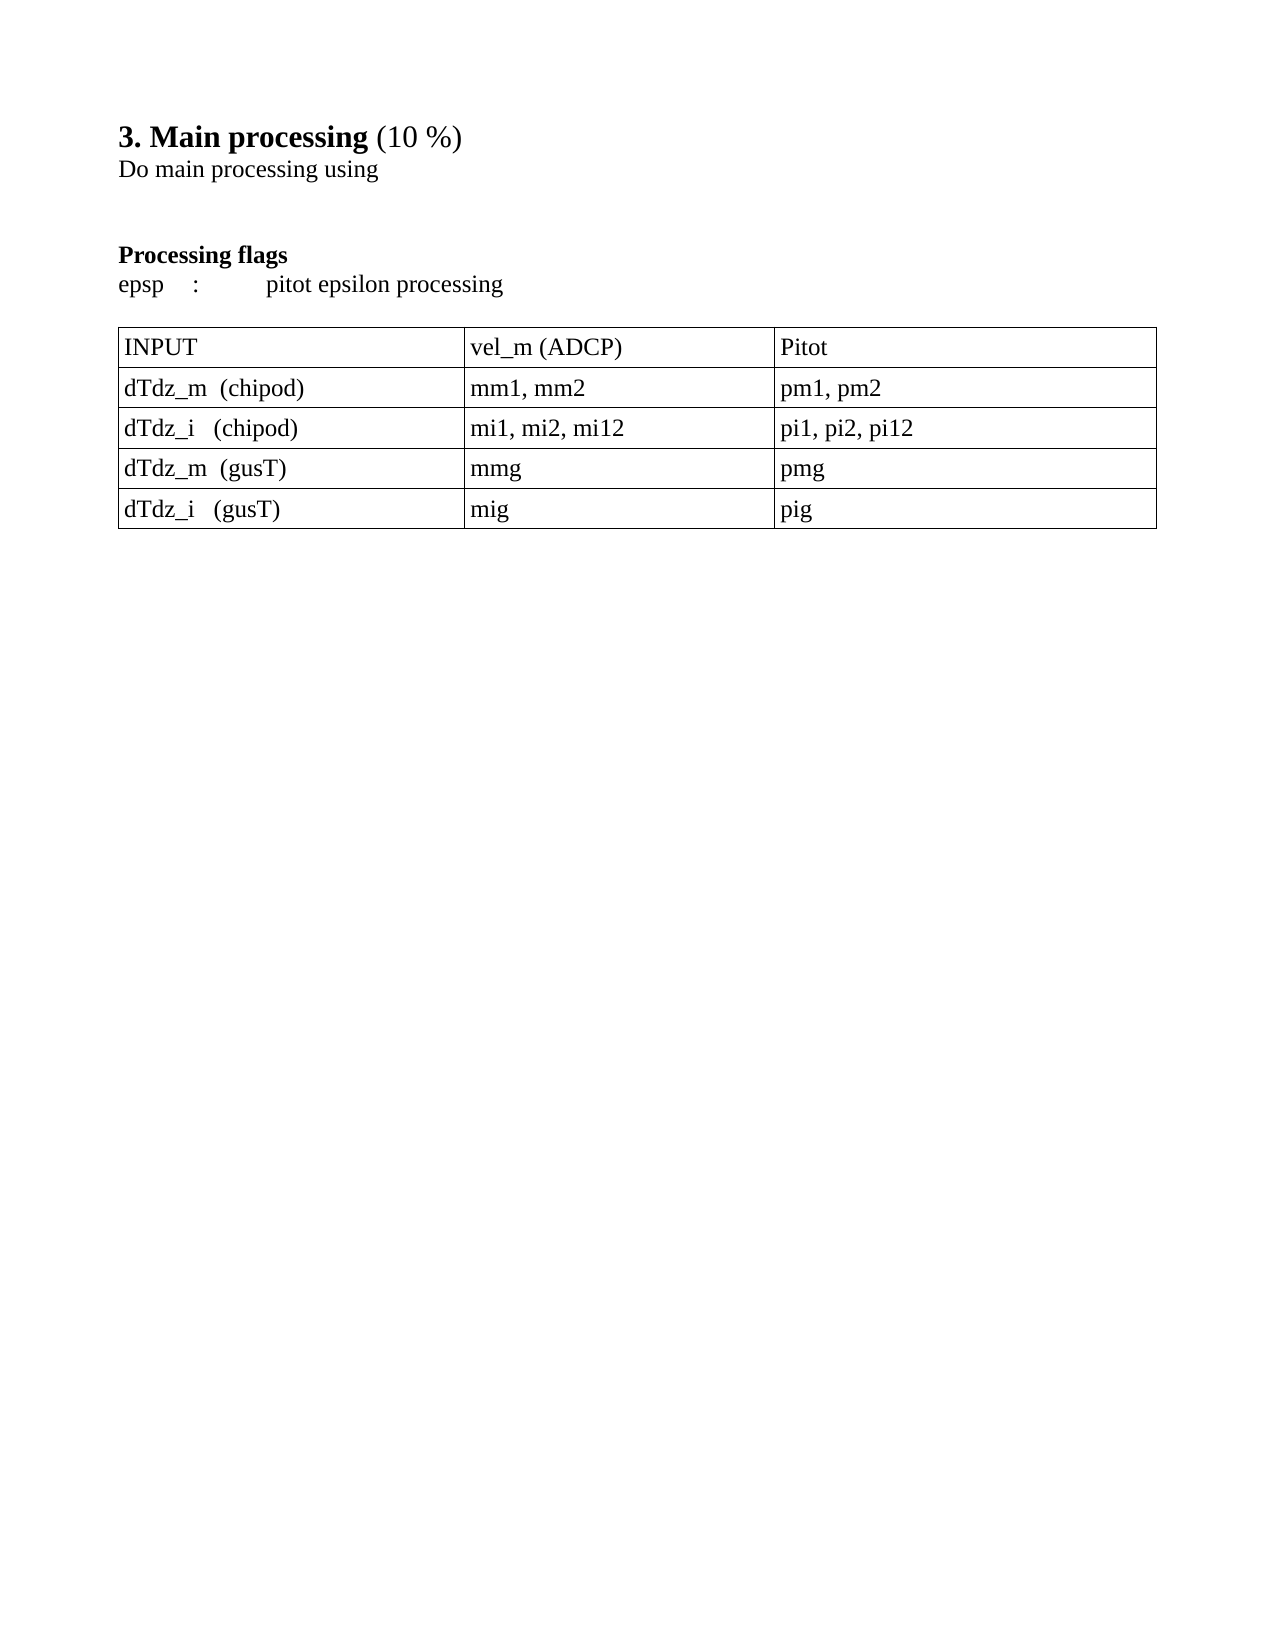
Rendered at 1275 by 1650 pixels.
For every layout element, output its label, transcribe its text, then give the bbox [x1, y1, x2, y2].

table_cell mm1, mm2 [465, 368, 774, 407]
text epsp : pitot epsilon processing [118, 269, 1157, 298]
table_cell dTdz_m (chipod) [119, 368, 464, 407]
table_cell dTdz_i (gusT) [119, 489, 464, 528]
table_header vel_m (ADCP) [465, 328, 774, 367]
table_cell pmg [775, 449, 1156, 488]
table_cell pm1, pm2 [775, 368, 1156, 407]
text Do main processing using [118, 154, 1157, 183]
text Processing flags [118, 240, 1157, 269]
table_cell pi1, pi2, pi12 [775, 408, 1156, 447]
table_cell dTdz_m (gusT) [119, 449, 464, 488]
table_cell mmg [465, 449, 774, 488]
table_cell mig [465, 489, 774, 528]
table_header INPUT [119, 328, 464, 367]
table_cell mi1, mi2, mi12 [465, 408, 774, 447]
text 3. Main processing (10 %) [118, 118, 1157, 154]
table_header Pitot [775, 328, 1156, 367]
table_cell dTdz_i (chipod) [119, 408, 464, 447]
table_cell pig [775, 489, 1156, 528]
